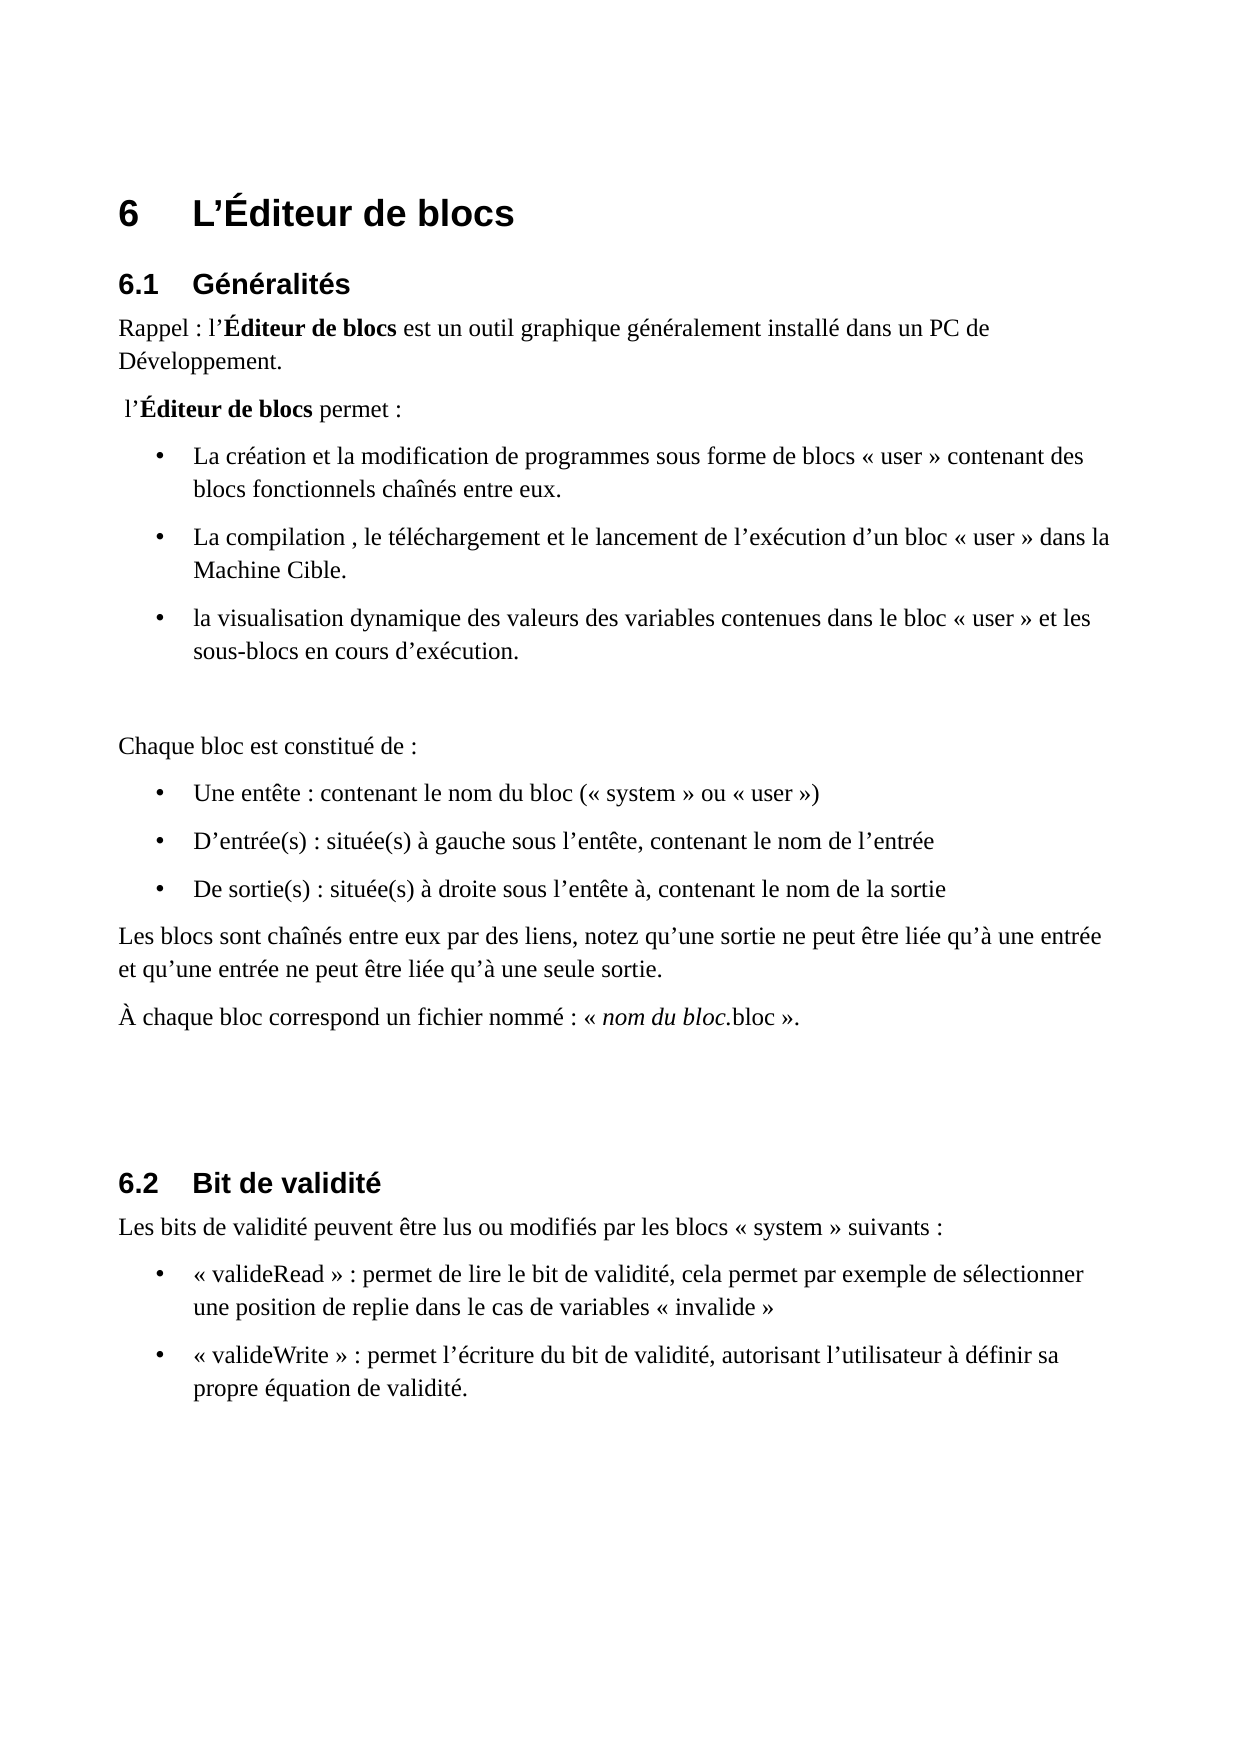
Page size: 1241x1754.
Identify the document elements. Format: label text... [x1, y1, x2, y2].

list « valideRead » : permet de lire le bit de validité, cela permet par exemple de sélectionner une position de replie dans le cas de variables « invalide » [156, 1259, 1122, 1321]
list La création et la modification de programmes sous forme de blocs « user » contenant des blocs fonctionnels chaînés entre eux. [156, 441, 1122, 503]
subtitle L’Éditeur de blocs [118, 191, 1122, 234]
text Les bits de validité peuvent être lus ou modifiés par les blocs « system » suivants : [118, 1212, 1122, 1240]
text À chaque bloc correspond un fichier nommé : « nom du bloc.bloc ». [118, 1002, 1122, 1031]
list « valideWrite » : permet l’écriture du bit de validité, autorisant l’utilisateur à définir sa propre équation de validité. [156, 1340, 1122, 1402]
list La compilation , le téléchargement et le lancement de l’exécution d’un bloc « user » dans la Machine Cible. [156, 522, 1122, 584]
subtitle Généralités [118, 267, 1122, 301]
list De sortie(s) : située(s) à droite sous l’entête à, contenant le nom de la sortie [156, 874, 1122, 902]
text Les blocs sont chaînés entre eux par des liens, notez qu’une sortie ne peut être liée qu’à une entrée et qu’une entrée ne peut être liée qu’à une seule sortie. [118, 921, 1122, 983]
list Une entête : contenant le nom du bloc (« system » ou « user ») [156, 778, 1122, 807]
list D’entrée(s) : située(s) à gauche sous l’entête, contenant le nom de l’entrée [156, 826, 1122, 855]
text l’Éditeur de blocs permet : [118, 394, 1122, 423]
text Chaque bloc est constitué de : [118, 731, 1122, 760]
text Rappel : l’Éditeur de blocs est un outil graphique généralement installé dans un PC de Développement. [118, 313, 1122, 375]
subtitle Bit de validité [118, 1166, 1122, 1199]
list la visualisation dynamique des valeurs des variables contenues dans le bloc « user » et les sous-blocs en cours d’exécution. [156, 603, 1122, 664]
